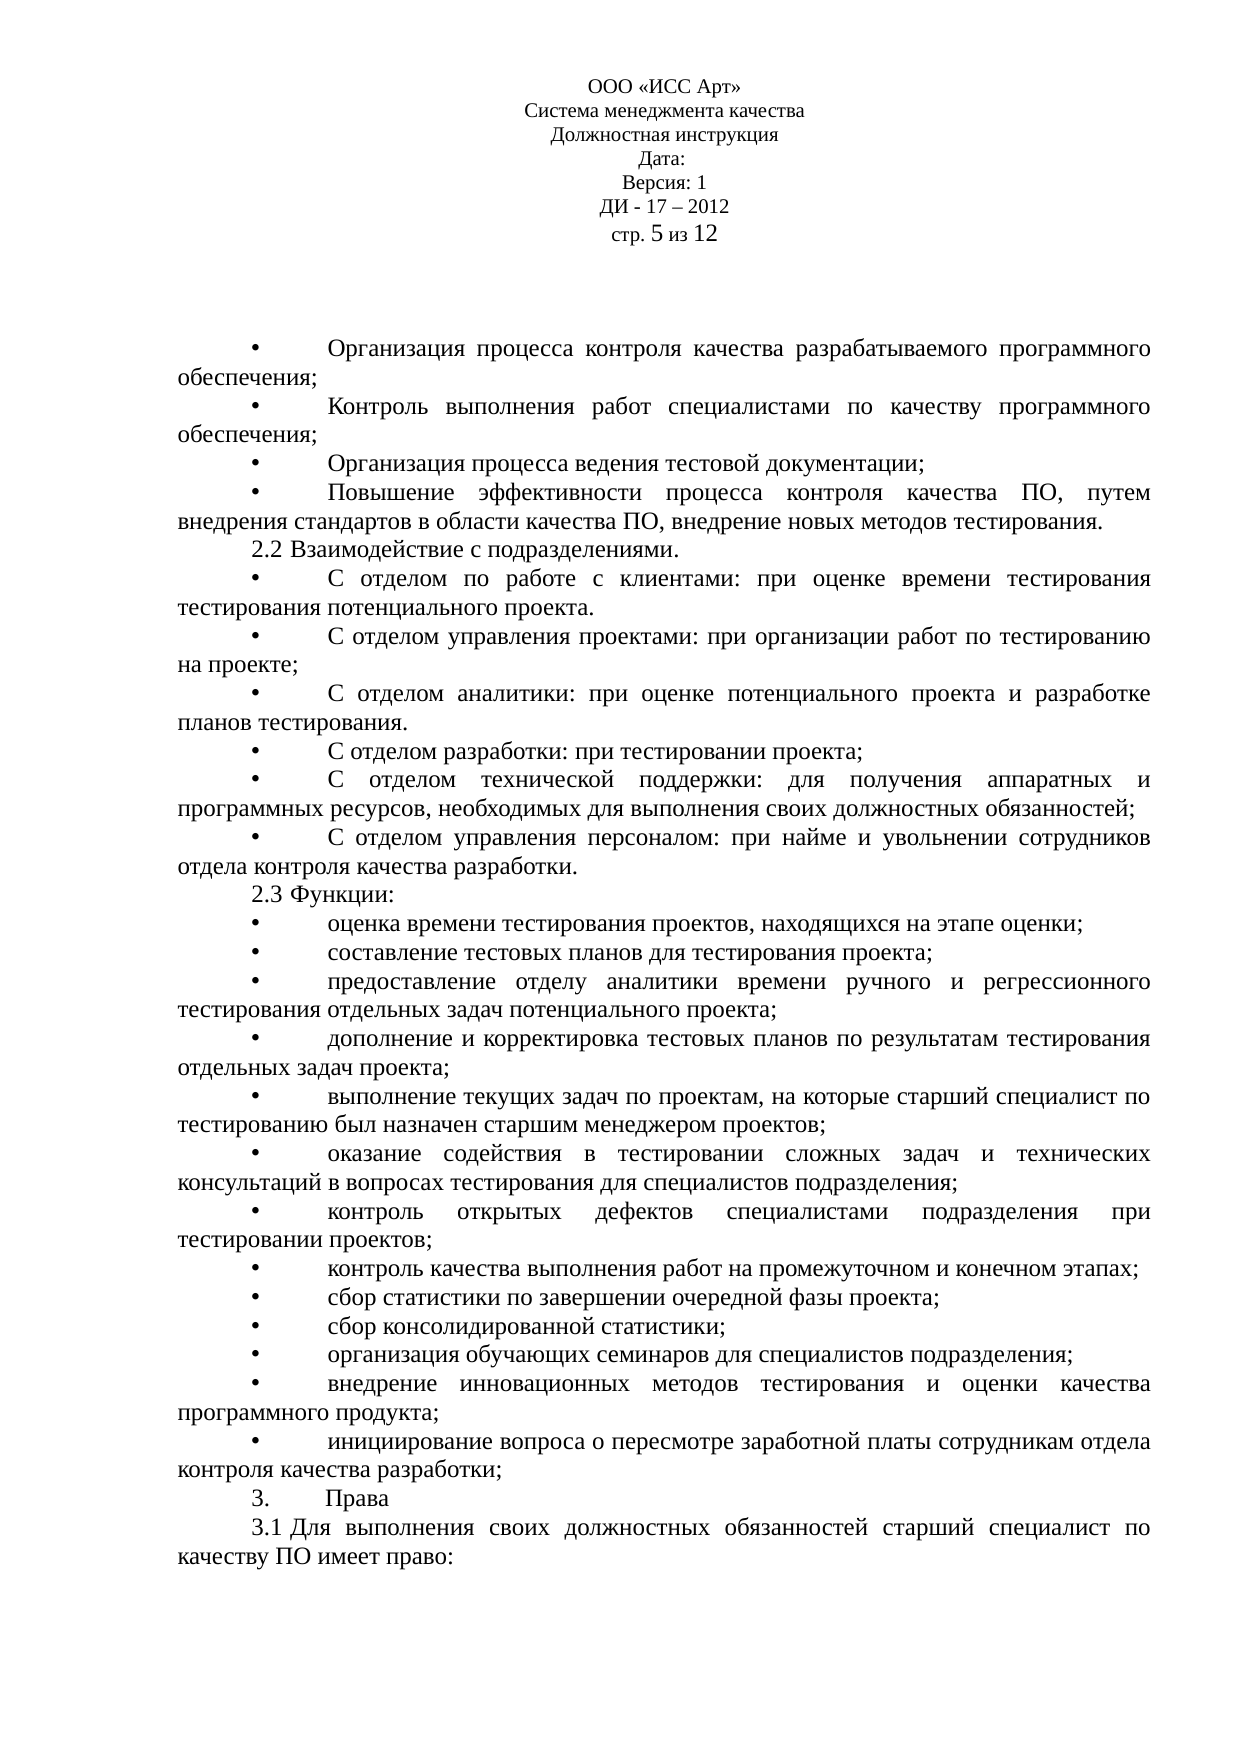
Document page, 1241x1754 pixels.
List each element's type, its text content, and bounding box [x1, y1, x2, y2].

list Для выполнения своих должностных обязанностей старший специалист по качеству ПО имеет право: [177, 1512, 1152, 1569]
list Повышение эффективности процесса контроля качества ПО, путем внедрения стандартов в области качества ПО, внедрение новых методов тестирования. [177, 477, 1152, 534]
list С отделом управления персоналом: при найме и увольнении сотрудников отдела контроля качества разработки. [177, 822, 1152, 879]
list С отделом управления проектами: при организации работ по тестированию на проекте; [177, 621, 1152, 678]
list С отделом по работе с клиентами: при оценке времени тестирования тестирования потенциального проекта. [177, 563, 1152, 621]
list Функции: [177, 879, 1152, 908]
list составление тестовых планов для тестирования проекта; [177, 937, 1152, 966]
list дополнение и корректировка тестовых планов по результатам тестирования отдельных задач проекта; [177, 1023, 1152, 1081]
list Права [177, 1483, 1152, 1512]
list инициирование вопроса о пересмотре заработной платы сотрудникам отдела контроля качества разработки; [177, 1426, 1152, 1483]
list выполнение текущих задач по проектам, на которые старший специалист по тестированию был назначен старшим менеджером проектов; [177, 1081, 1152, 1138]
list Организация процесса ведения тестовой документации; [177, 448, 1152, 477]
list контроль качества выполнения работ на промежуточном и конечном этапах; [177, 1253, 1152, 1282]
list С отделом аналитики: при оценке потенциального проекта и разработке планов тестирования. [177, 678, 1152, 736]
list оценка времени тестирования проектов, находящихся на этапе оценки; [177, 908, 1152, 937]
list С отделом технической поддержки: для получения аппаратных и программных ресурсов, необходимых для выполнения своих должностных обязанностей; [177, 764, 1152, 822]
list Взаимодействие с подразделениями. [177, 534, 1152, 563]
list предоставление отделу аналитики времени ручного и регрессионного тестирования отдельных задач потенциального проекта; [177, 966, 1152, 1023]
list С отделом разработки: при тестировании проекта; [177, 736, 1152, 764]
list оказание содействия в тестировании сложных задач и технических консультаций в вопросах тестирования для специалистов подразделения; [177, 1138, 1152, 1196]
list сбор статистики по завершении очередной фазы проекта; [177, 1282, 1152, 1311]
list сбор консолидированной статистики; [177, 1311, 1152, 1339]
list Организация процесса контроля качества разрабатываемого программного обеспечения; [177, 333, 1152, 391]
list Контроль выполнения работ специалистами по качеству программного обеспечения; [177, 391, 1152, 448]
list контроль открытых дефектов специалистами подразделения при тестировании проектов; [177, 1196, 1152, 1253]
list внедрение инновационных методов тестирования и оценки качества программного продукта; [177, 1368, 1152, 1426]
list организация обучающих семинаров для специалистов подразделения; [177, 1339, 1152, 1368]
